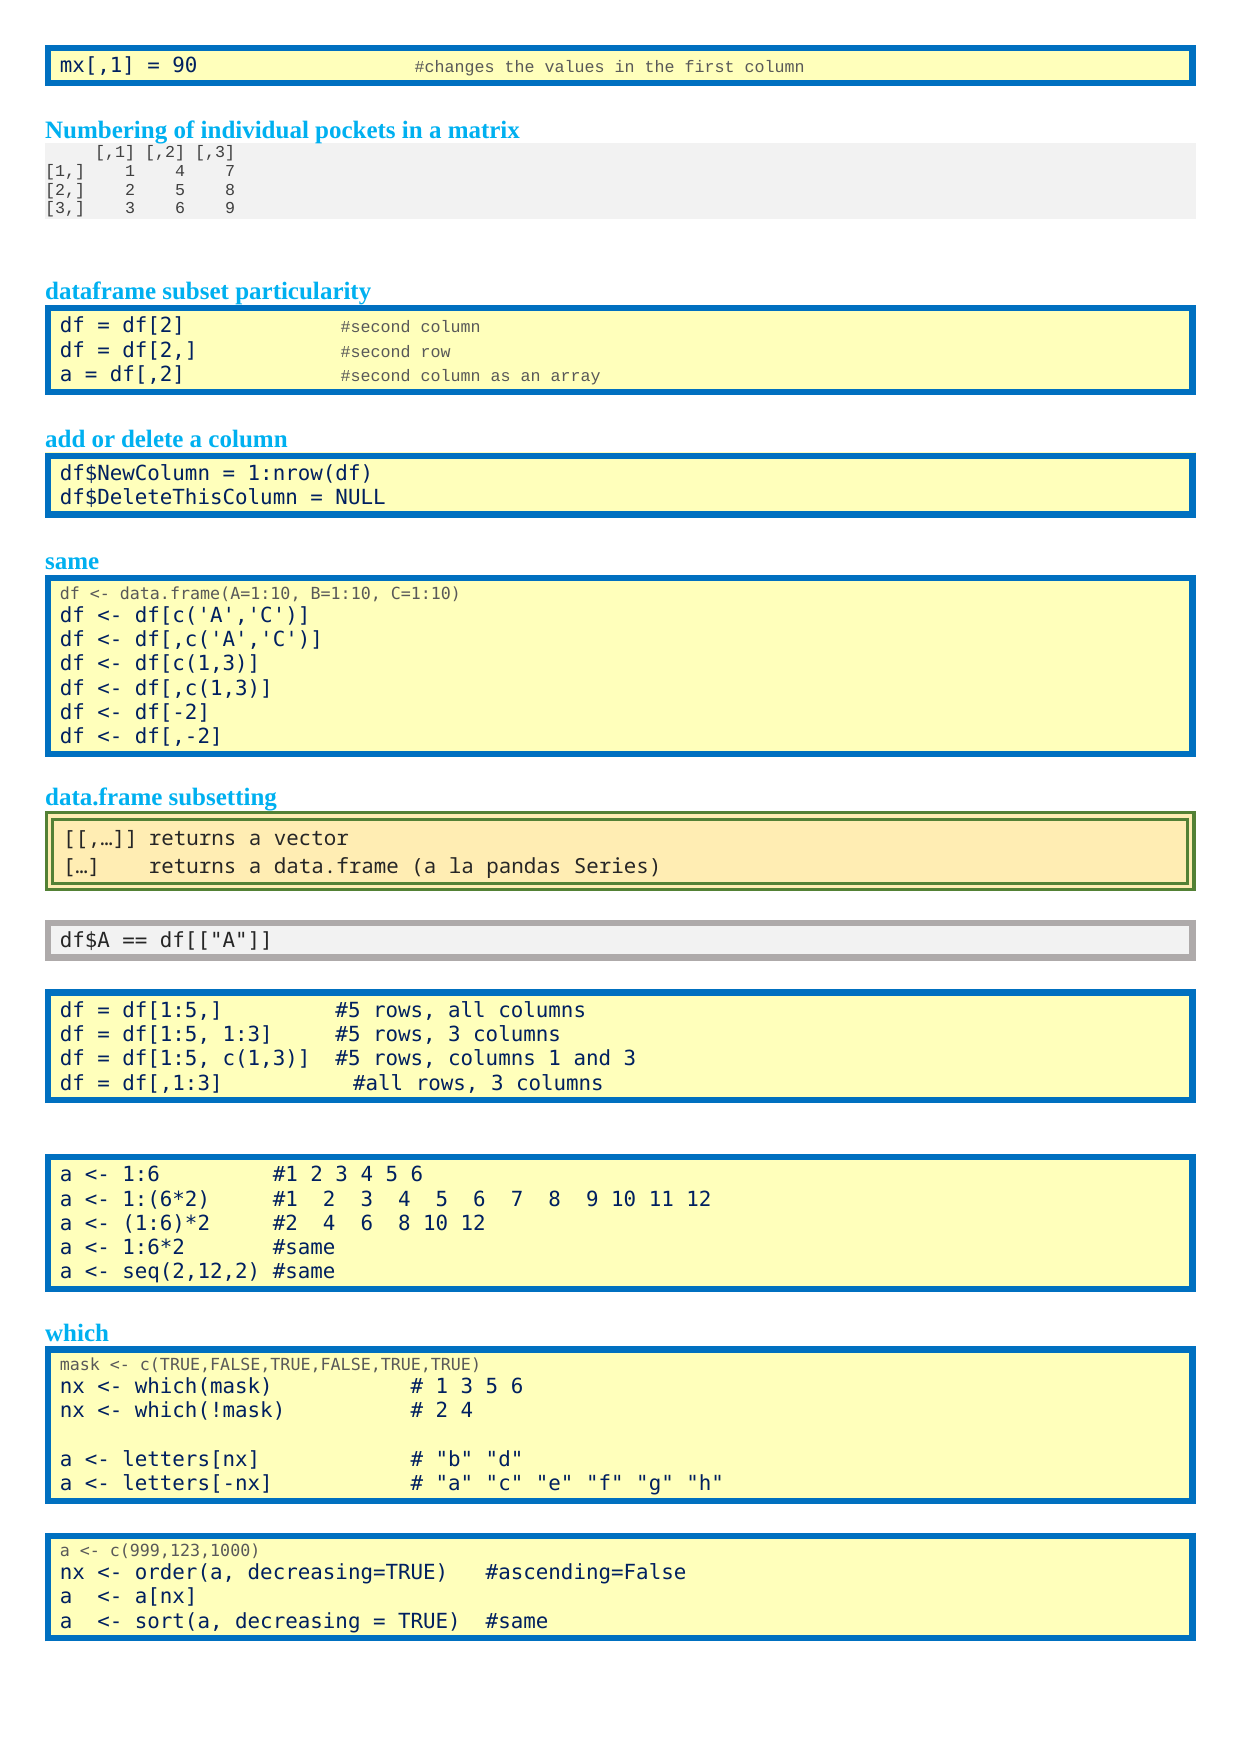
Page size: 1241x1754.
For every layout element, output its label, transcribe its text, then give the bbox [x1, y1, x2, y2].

text df = df[2] #second column [51, 311, 1189, 329]
text df <- df[-2] [51, 692, 1189, 716]
text [[,…]] returns a vector [48, 814, 1192, 839]
text df = df[,1:3] #all rows, 3 columns [51, 1062, 1189, 1097]
title data.frame subsetting [45, 782, 1196, 811]
text a <- 1:6*2 #same [51, 1227, 1189, 1251]
text mx[,1] = 90 #changes the values in the first column [51, 51, 1189, 80]
text df <- df[,c('A','C')] [51, 619, 1189, 643]
text nx <- order(a, decreasing=TRUE) #ascending=False [51, 1552, 1189, 1576]
text a <- 1:(6*2) #1 2 3 4 5 6 7 8 9 10 11 12 [51, 1178, 1189, 1203]
text df = df[2,] #second row [51, 329, 1189, 354]
title dataframe subset particularity [45, 276, 1196, 305]
text a <- (1:6)*2 #2 4 6 8 10 12 [51, 1203, 1189, 1227]
text a <- letters[nx] # "b" "d" [51, 1439, 1189, 1463]
title which [45, 1318, 1196, 1346]
text df <- df[c('A','C')] [51, 594, 1189, 619]
text a <- sort(a, decreasing = TRUE) #same [51, 1601, 1189, 1635]
text a <- a[nx] [51, 1576, 1189, 1601]
text df$A == df[["A"]] [51, 926, 1189, 954]
text a <- seq(2,12,2) #same [51, 1251, 1189, 1286]
text df = df[1:5,] #5 rows, all columns [51, 996, 1189, 1014]
text [1,] 1 4 7 [45, 162, 1196, 181]
text a <- letters[-nx] # "a" "c" "e" "f" "g" "h" [51, 1463, 1189, 1498]
text df$DeleteThisColumn = NULL [51, 477, 1189, 511]
text nx <- which(mask) # 1 3 5 6 [51, 1366, 1189, 1390]
text df = df[1:5, 1:3] #5 rows, 3 columns [51, 1014, 1189, 1038]
text [3,] 3 6 9 [45, 200, 1196, 219]
text df$NewColumn = 1:nrow(df) [51, 459, 1189, 477]
text df <- df[,-2] [51, 716, 1189, 751]
text […] returns a data.frame (a la pandas Series) [48, 839, 1192, 888]
text nx <- which(!mask) # 2 4 [51, 1390, 1189, 1414]
title Numbering of individual pockets in a matrix [45, 115, 1196, 143]
text [,1] [,2] [,3] [45, 143, 1196, 162]
text a <- 1:6 #1 2 3 4 5 6 [51, 1160, 1189, 1178]
title same [45, 546, 1196, 575]
title add or delete a column [45, 424, 1196, 452]
text df <- data.frame(A=1:10, B=1:10, C=1:10) [51, 581, 1189, 594]
text df <- df[c(1,3)] [51, 643, 1189, 667]
text a <- c(999,123,1000) [51, 1539, 1189, 1552]
text mask <- c(TRUE,FALSE,TRUE,FALSE,TRUE,TRUE) [51, 1353, 1189, 1366]
text [2,] 2 5 8 [45, 181, 1196, 200]
text df = df[1:5, c(1,3)] #5 rows, columns 1 and 3 [51, 1038, 1189, 1062]
text df <- df[,c(1,3)] [51, 667, 1189, 692]
text a = df[,2] #second column as an array [51, 354, 1189, 389]
